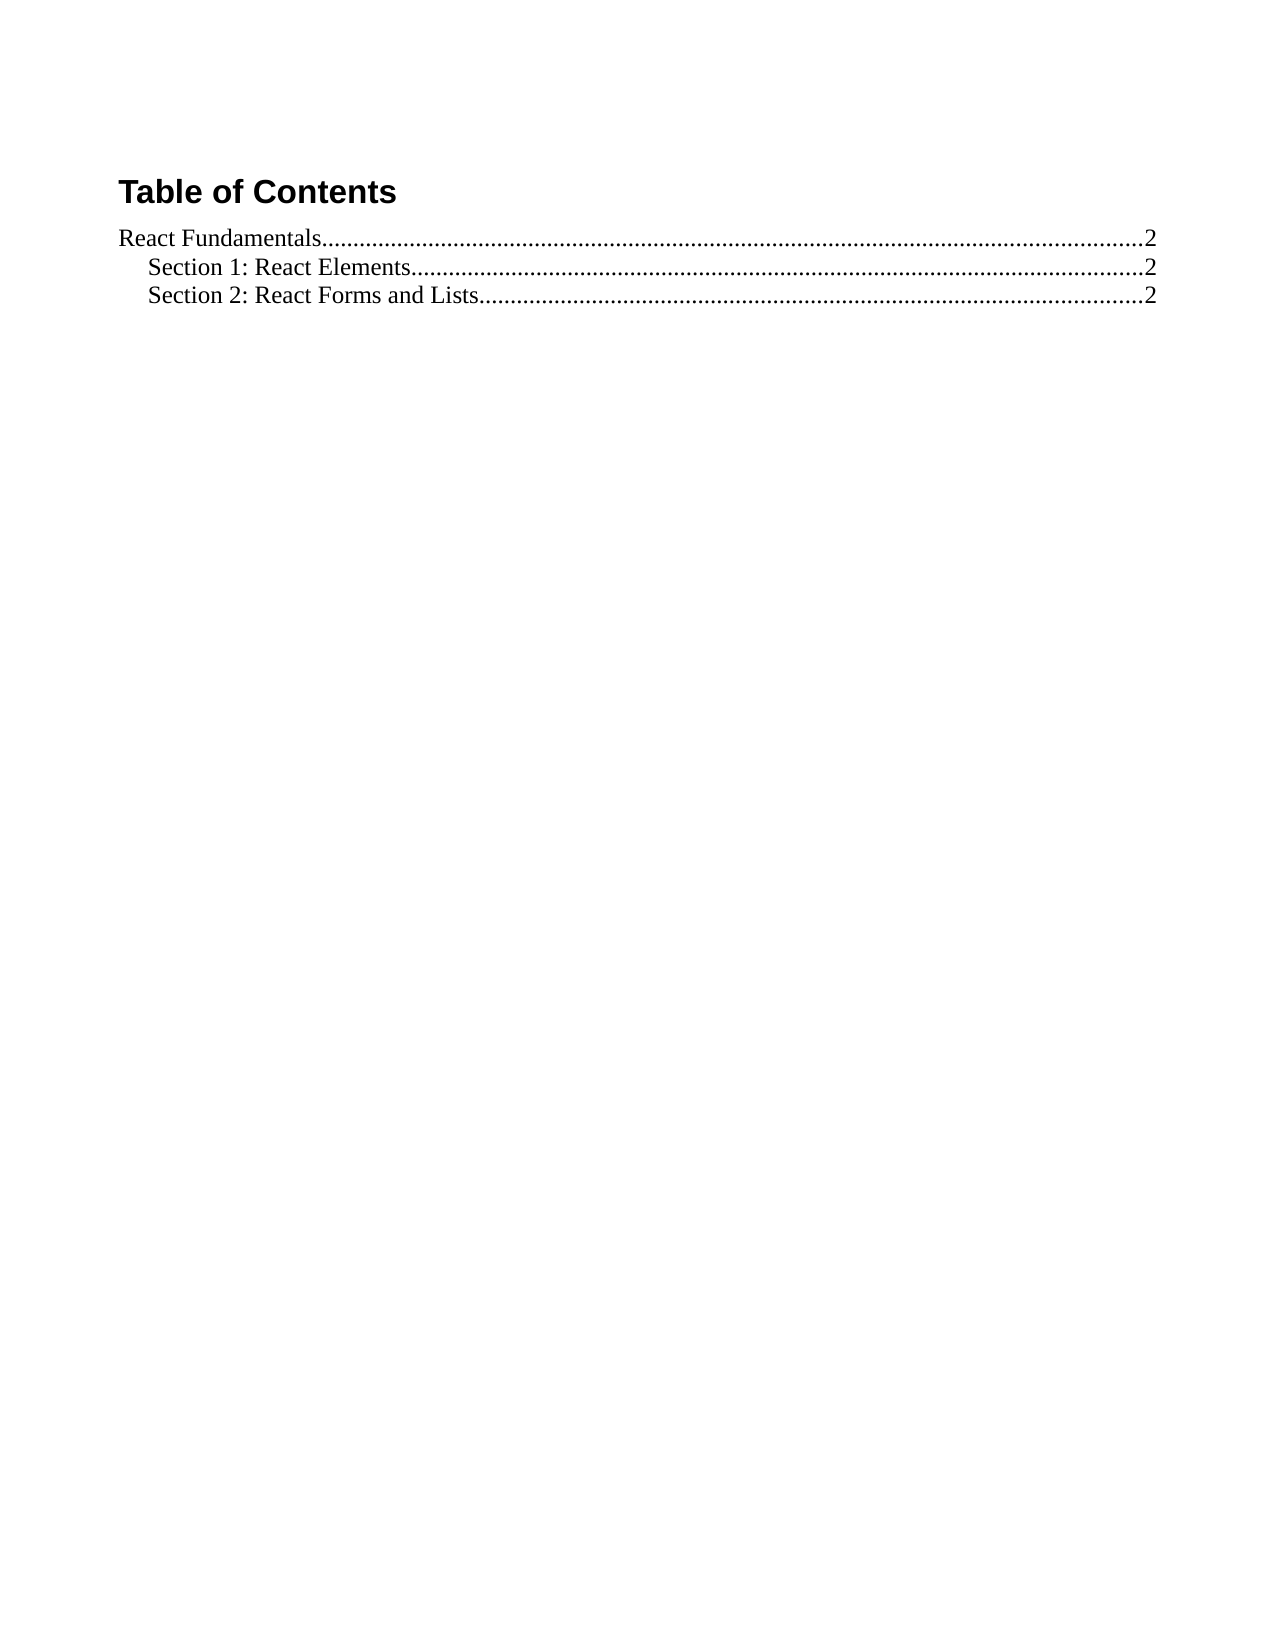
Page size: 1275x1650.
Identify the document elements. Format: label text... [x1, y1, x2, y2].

subtitle Table of Contents [118, 172, 1157, 210]
text Section 1: React Elements 2 [148, 252, 1157, 280]
text Section 2: React Forms and Lists 2 [148, 280, 1157, 309]
text React Fundamentals 2 [118, 223, 1157, 252]
